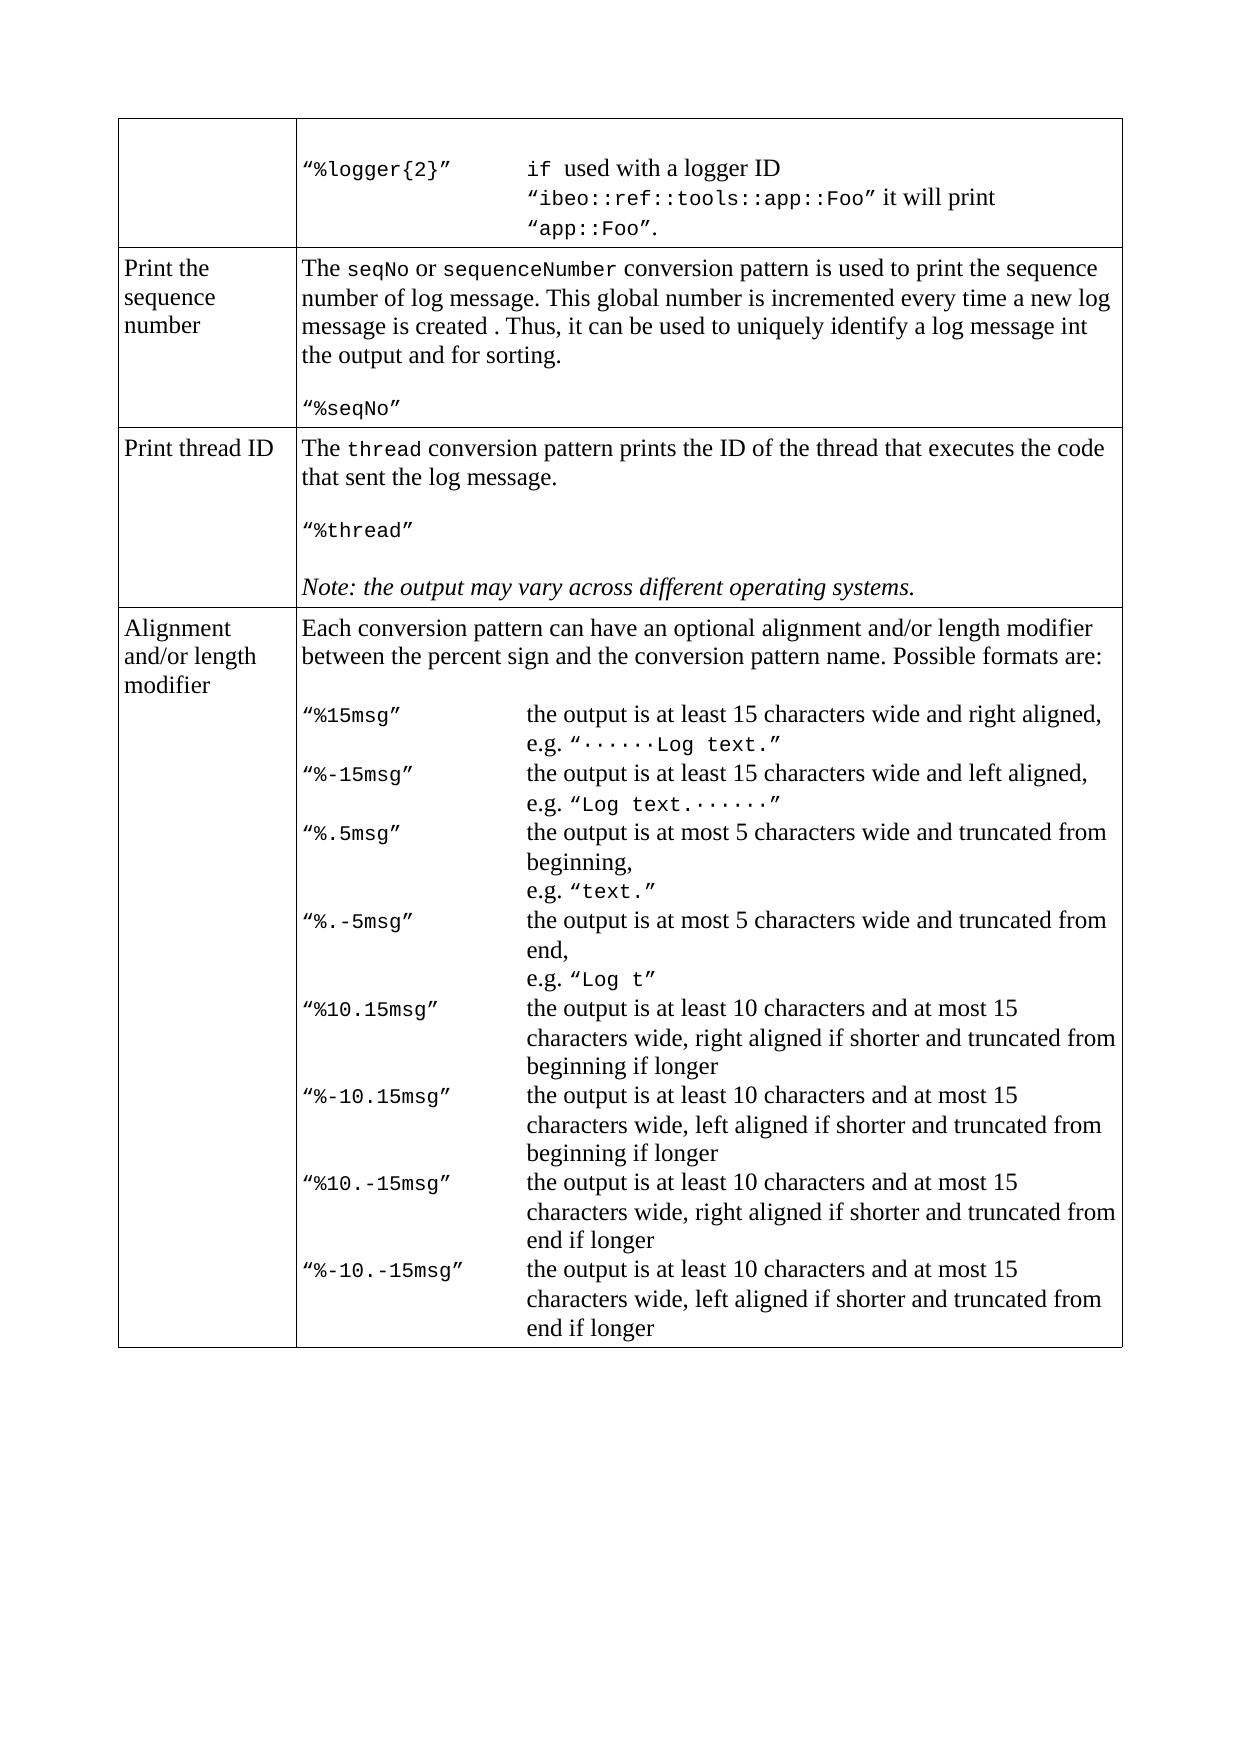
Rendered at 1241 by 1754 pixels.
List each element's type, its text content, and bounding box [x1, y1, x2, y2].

table_cell [119, 119, 296, 247]
table_cell Each conversion pattern can have an optional alignment and/or length modifier between the percent sign and the conversion pattern name. Possible formats are: “%15msg” the output is at least 15 characters wide and right aligned, e.g. “······Log text.” “%-15msg” the output is at least 15 characters wide and left aligned, e.g. “Log text.······” “%.5msg” the output is at most 5 characters wide and truncated from beginning, e.g. “text.” “%.-5msg” the output is at most 5 characters wide and truncated from end, e.g. “Log t” “%10.15msg” the output is at least 10 characters and at most 15 characters wide, right aligned if shorter and truncated from beginning if longer “%-10.15msg” the output is at least 10 characters and at most 15 characters wide, left aligned if shorter and truncated from beginning if longer “%10.-15msg” the output is at least 10 characters and at most 15 characters wide, right aligned if shorter and truncated from end if longer “%-10.-15msg” the output is at least 10 characters and at most 15 characters wide, left aligned if shorter and truncated from end if longer [297, 608, 1122, 1347]
table_cell “%logger{2}” if used with a logger ID “ibeo::ref::tools::app::Foo” it will print “app::Foo”. [297, 119, 1122, 247]
table_cell The thread conversion pattern prints the ID of the thread that executes the code that sent the log message. “%thread” Note: the output may vary across different operating systems. [297, 428, 1122, 607]
table_cell Alignment and/or length modifier [119, 608, 296, 1347]
table_cell The seqNo or sequenceNumber conversion pattern is used to print the sequence number of log message. This global number is incremented every time a new log message is created . Thus, it can be used to uniquely identify a log message int the output and for sorting. “%seqNo” [297, 248, 1122, 427]
table_cell Print thread ID [119, 428, 296, 607]
table_cell Print the sequence number [119, 248, 296, 427]
